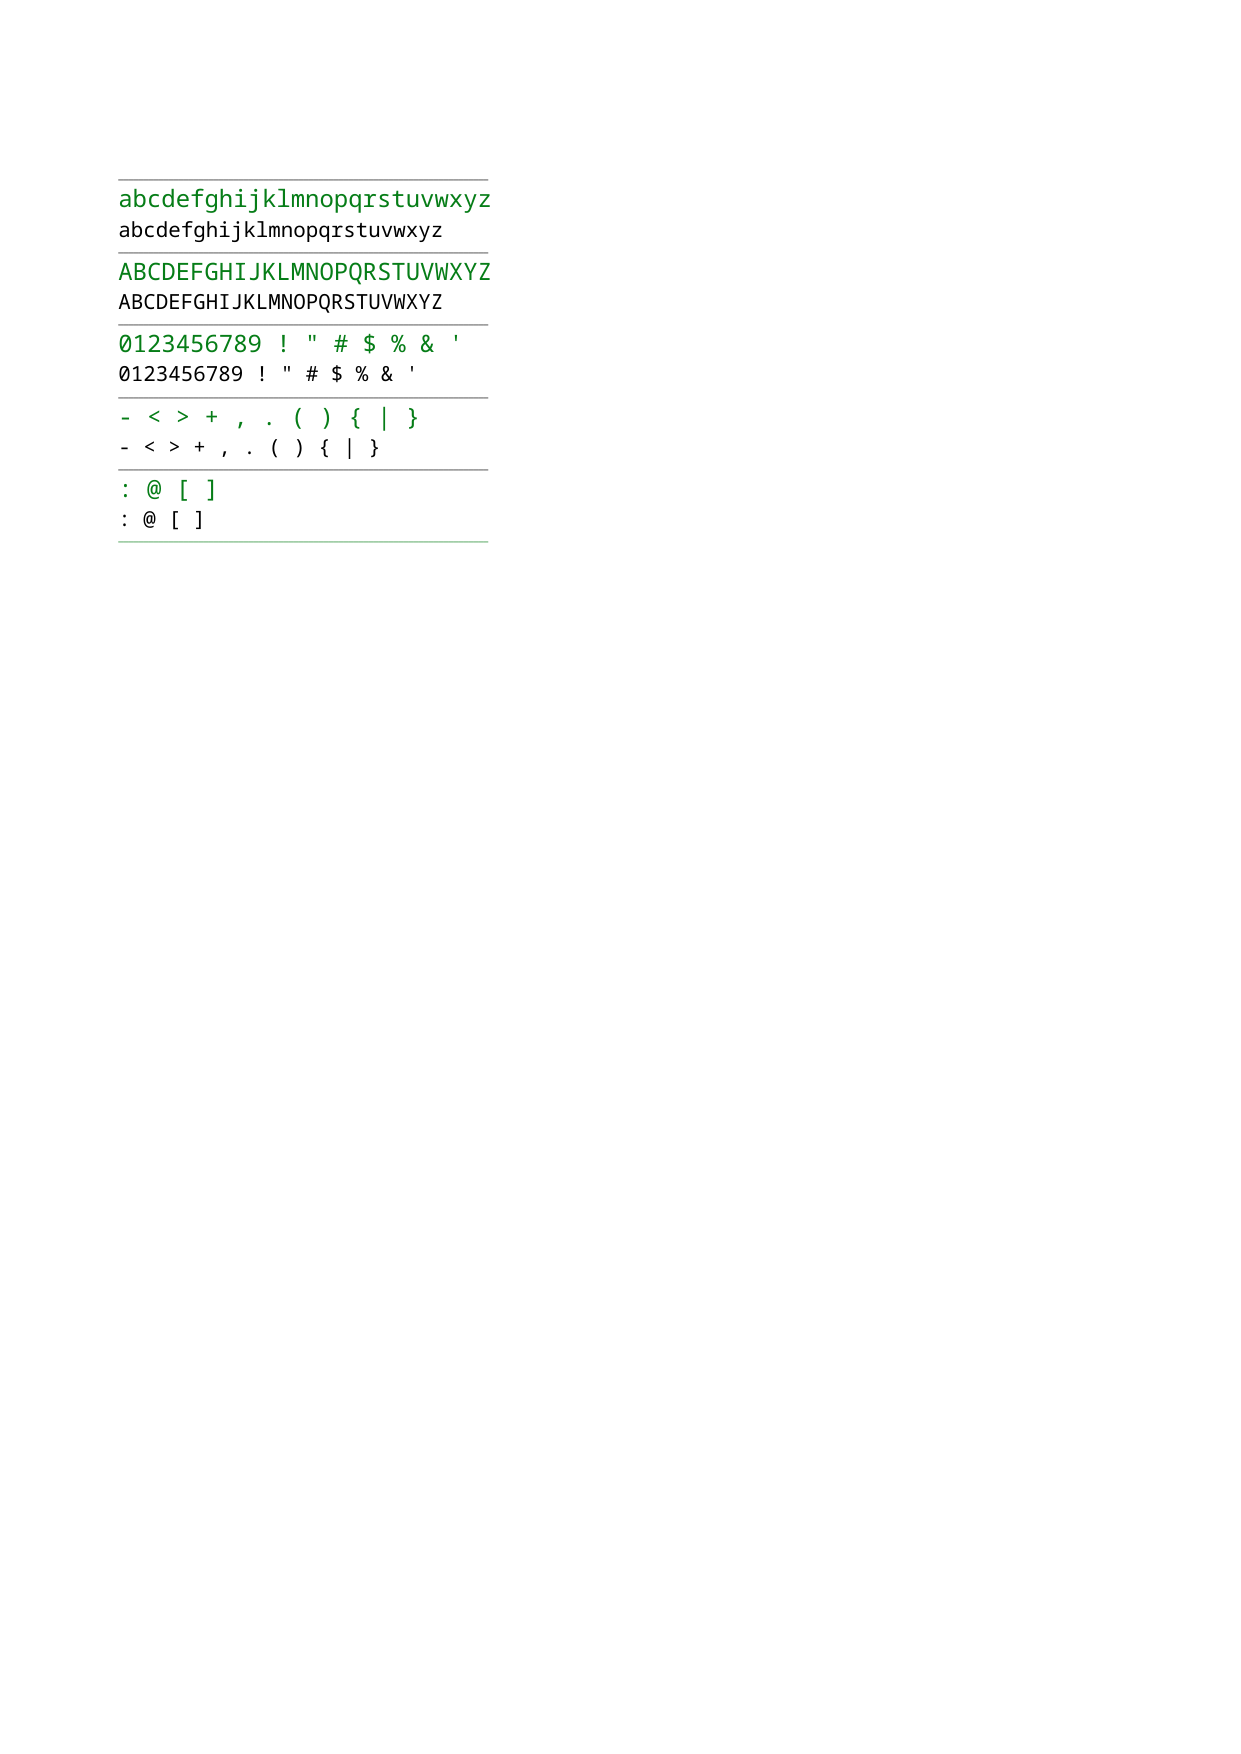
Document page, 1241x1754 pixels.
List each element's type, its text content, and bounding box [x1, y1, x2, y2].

text ABCDEFGHIJKLMNOPQRSTUVWXYZ ABCDEFGHIJKLMNOPQRSTUVWXYZ __________________________________________________________________________ 0123456789 ! " # $ % & ' 0123456789 ! " # $ % & ' __________________________________________________________________________ - < > + , . ( ) { | } - < > + , . ( ) { | } __________________________________________________________________________ : @ [ ] [118, 254, 1122, 504]
text : @ [ ] __________________________________________________________________________ [118, 504, 1122, 578]
text __________________________________________________________________________ [118, 171, 1122, 182]
text abcdefghijklmnopqrstuvwxyz abcdefghijklmnopqrstuvwxyz __________________________________________________________________________ [118, 182, 1122, 254]
